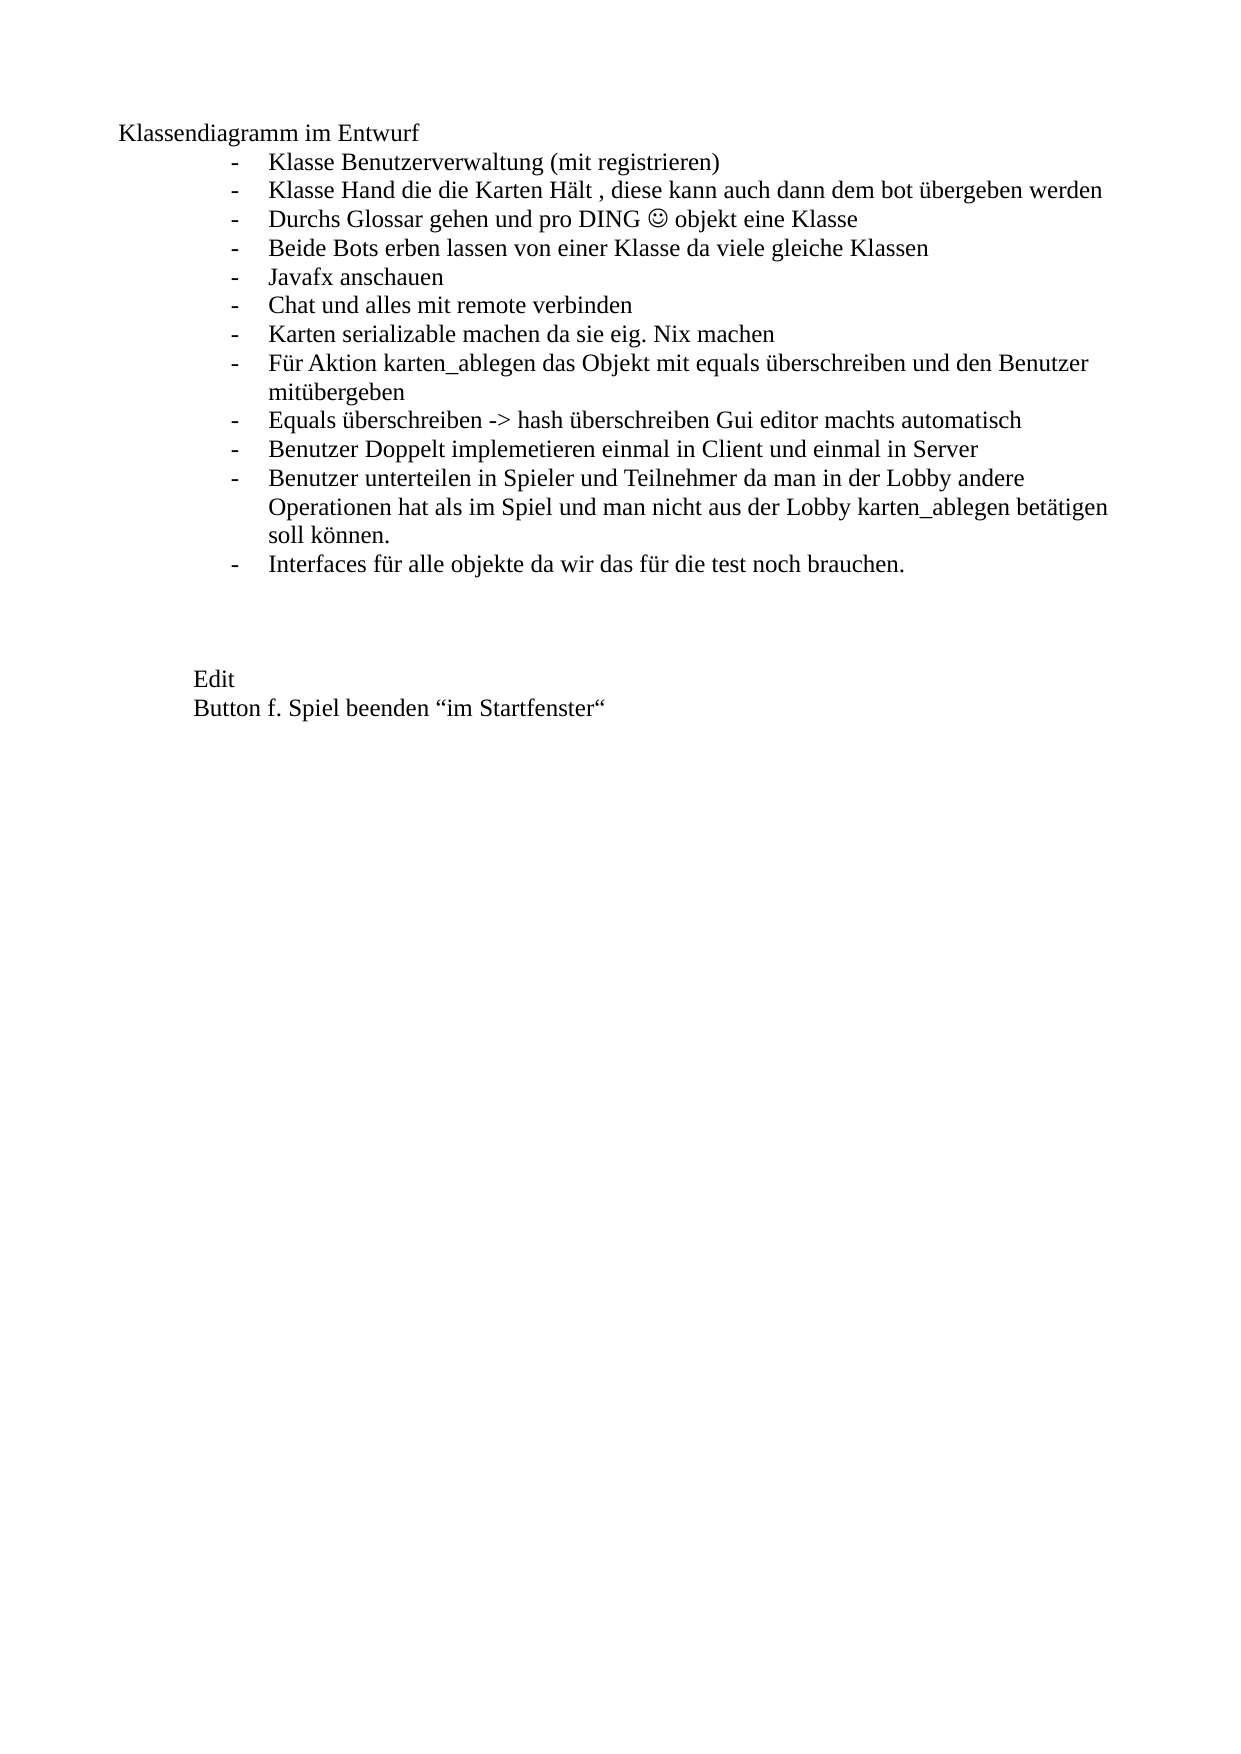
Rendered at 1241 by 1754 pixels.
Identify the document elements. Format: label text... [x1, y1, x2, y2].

list Javafx anschauen [231, 262, 1122, 291]
list Beide Bots erben lassen von einer Klasse da viele gleiche Klassen [231, 233, 1122, 262]
list Benutzer Doppelt implemetieren einmal in Client und einmal in Server [231, 434, 1122, 463]
list Klasse Hand die die Karten Hält , diese kann auch dann dem bot übergeben werden [231, 176, 1122, 204]
list Für Aktion karten_ablegen das Objekt mit equals überschreiben und den Benutzer mitübergeben [231, 348, 1122, 406]
list Benutzer unterteilen in Spieler und Teilnehmer da man in der Lobby andere Operationen hat als im Spiel und man nicht aus der Lobby karten_ablegen betätigen soll können. [231, 463, 1122, 549]
list Durchs Glossar gehen und pro DING  objekt eine Klasse [231, 204, 1122, 233]
list Karten serializable machen da sie eig. Nix machen [231, 319, 1122, 348]
list Button f. Spiel beenden “im Startfenster“ [193, 693, 1122, 722]
text Klassendiagramm im Entwurf [118, 118, 1122, 147]
list Edit [193, 664, 1122, 693]
list Interfaces für alle objekte da wir das für die test noch brauchen. [231, 549, 1122, 578]
list Klasse Benutzerverwaltung (mit registrieren) [231, 147, 1122, 176]
list Chat und alles mit remote verbinden [231, 291, 1122, 319]
list Equals überschreiben -> hash überschreiben Gui editor machts automatisch [231, 406, 1122, 434]
